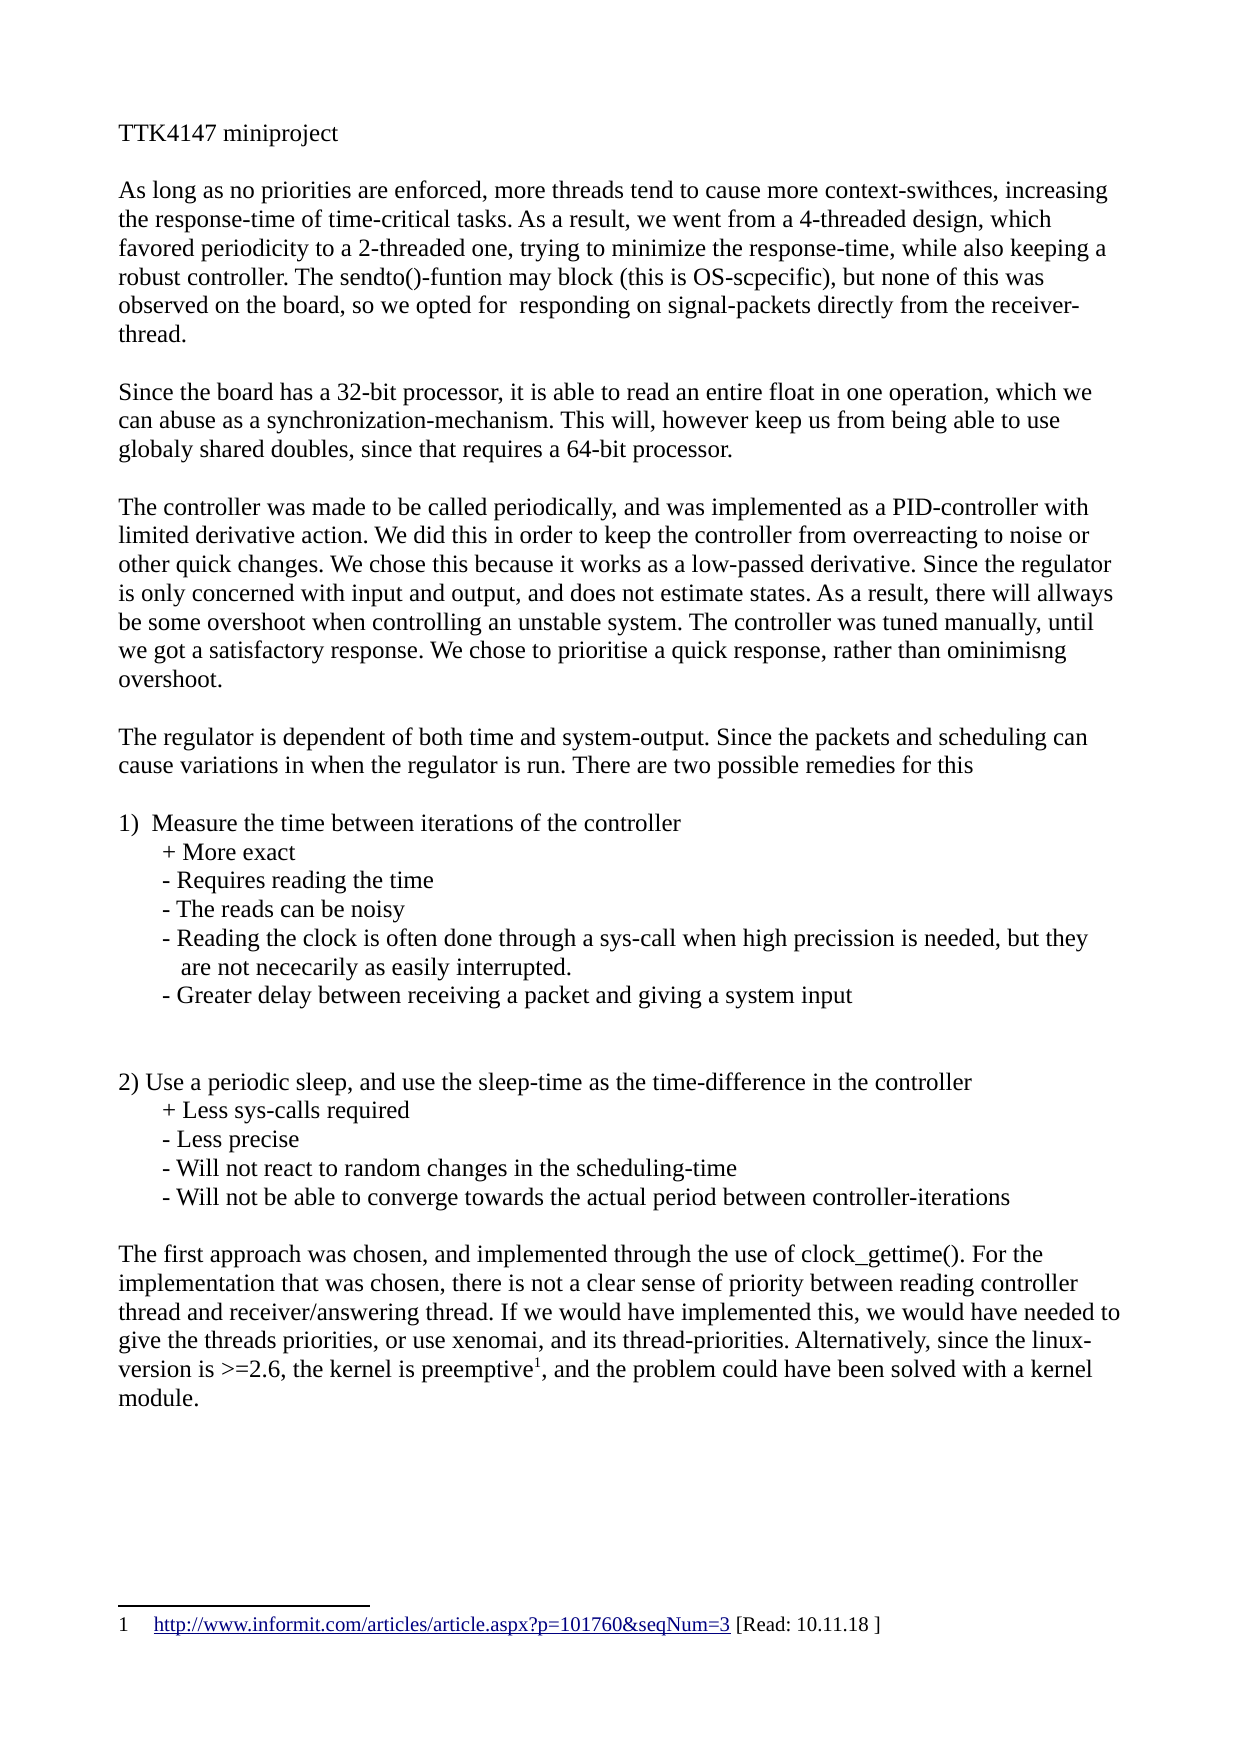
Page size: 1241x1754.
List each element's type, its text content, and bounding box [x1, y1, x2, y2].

text TTK4147 miniproject [118, 118, 1122, 147]
text - Will not react to random changes in the scheduling-time [118, 1153, 1122, 1182]
text - Less precise [118, 1124, 1122, 1153]
text + More exact [118, 837, 1122, 866]
text http://www.informit.com/articles/article.aspx?p=101760&seqNum=3 [Read: 10.11.18 ] [118, 1612, 1122, 1636]
text 2) Use a periodic sleep, and use the sleep-time as the time-difference in the controller [118, 1067, 1122, 1096]
text As long as no priorities are enforced, more threads tend to cause more context-swithces, increasing the response-time of time-critical tasks. As a result, we went from a 4-threaded design, which favored periodicity to a 2-threaded one, trying to minimize the response-time, while also keeping a robust controller. The sendto()-funtion may block (this is OS-scpecific), but none of this was observed on the board, so we opted for responding on signal-packets directly from the receiver-thread. [118, 176, 1122, 348]
text The first approach was chosen, and implemented through the use of clock_gettime(). For the implementation that was chosen, there is not a clear sense of priority between reading controller thread and receiver/answering thread. If we would have implemented this, we would have needed to give the threads priorities, or use xenomai, and its thread-priorities. Alternatively, since the linux-version is >=2.6, the kernel is preemptive, and the problem could have been solved with a kernel module. [118, 1239, 1122, 1412]
text - Requires reading the time [118, 866, 1122, 894]
text - Will not be able to converge towards the actual period between controller-iterations [118, 1182, 1122, 1211]
text + Less sys-calls required [118, 1096, 1122, 1124]
text - Greater delay between receiving a packet and giving a system input [118, 981, 1122, 1009]
text The controller was made to be called periodically, and was implemented as a PID-controller with limited derivative action. We did this in order to keep the controller from overreacting to noise or other quick changes. We chose this because it works as a low-passed derivative. Since the regulator is only concerned with input and output, and does not estimate states. As a result, there will allways be some overshoot when controlling an unstable system. The controller was tuned manually, until we got a satisfactory response. We chose to prioritise a quick response, rather than ominimisng overshoot. [118, 492, 1122, 693]
text - The reads can be noisy [118, 894, 1122, 923]
text Since the board has a 32-bit processor, it is able to read an entire float in one operation, which we can abuse as a synchronization-mechanism. This will, however keep us from being able to use globaly shared doubles, since that requires a 64-bit processor. [118, 377, 1122, 463]
text 1) Measure the time between iterations of the controller [118, 808, 1122, 837]
text The regulator is dependent of both time and system-output. Since the packets and scheduling can cause variations in when the regulator is run. There are two possible remedies for this [118, 722, 1122, 779]
text - Reading the clock is often done through a sys-call when high precission is needed, but they are not nececarily as easily interrupted. [118, 923, 1122, 981]
